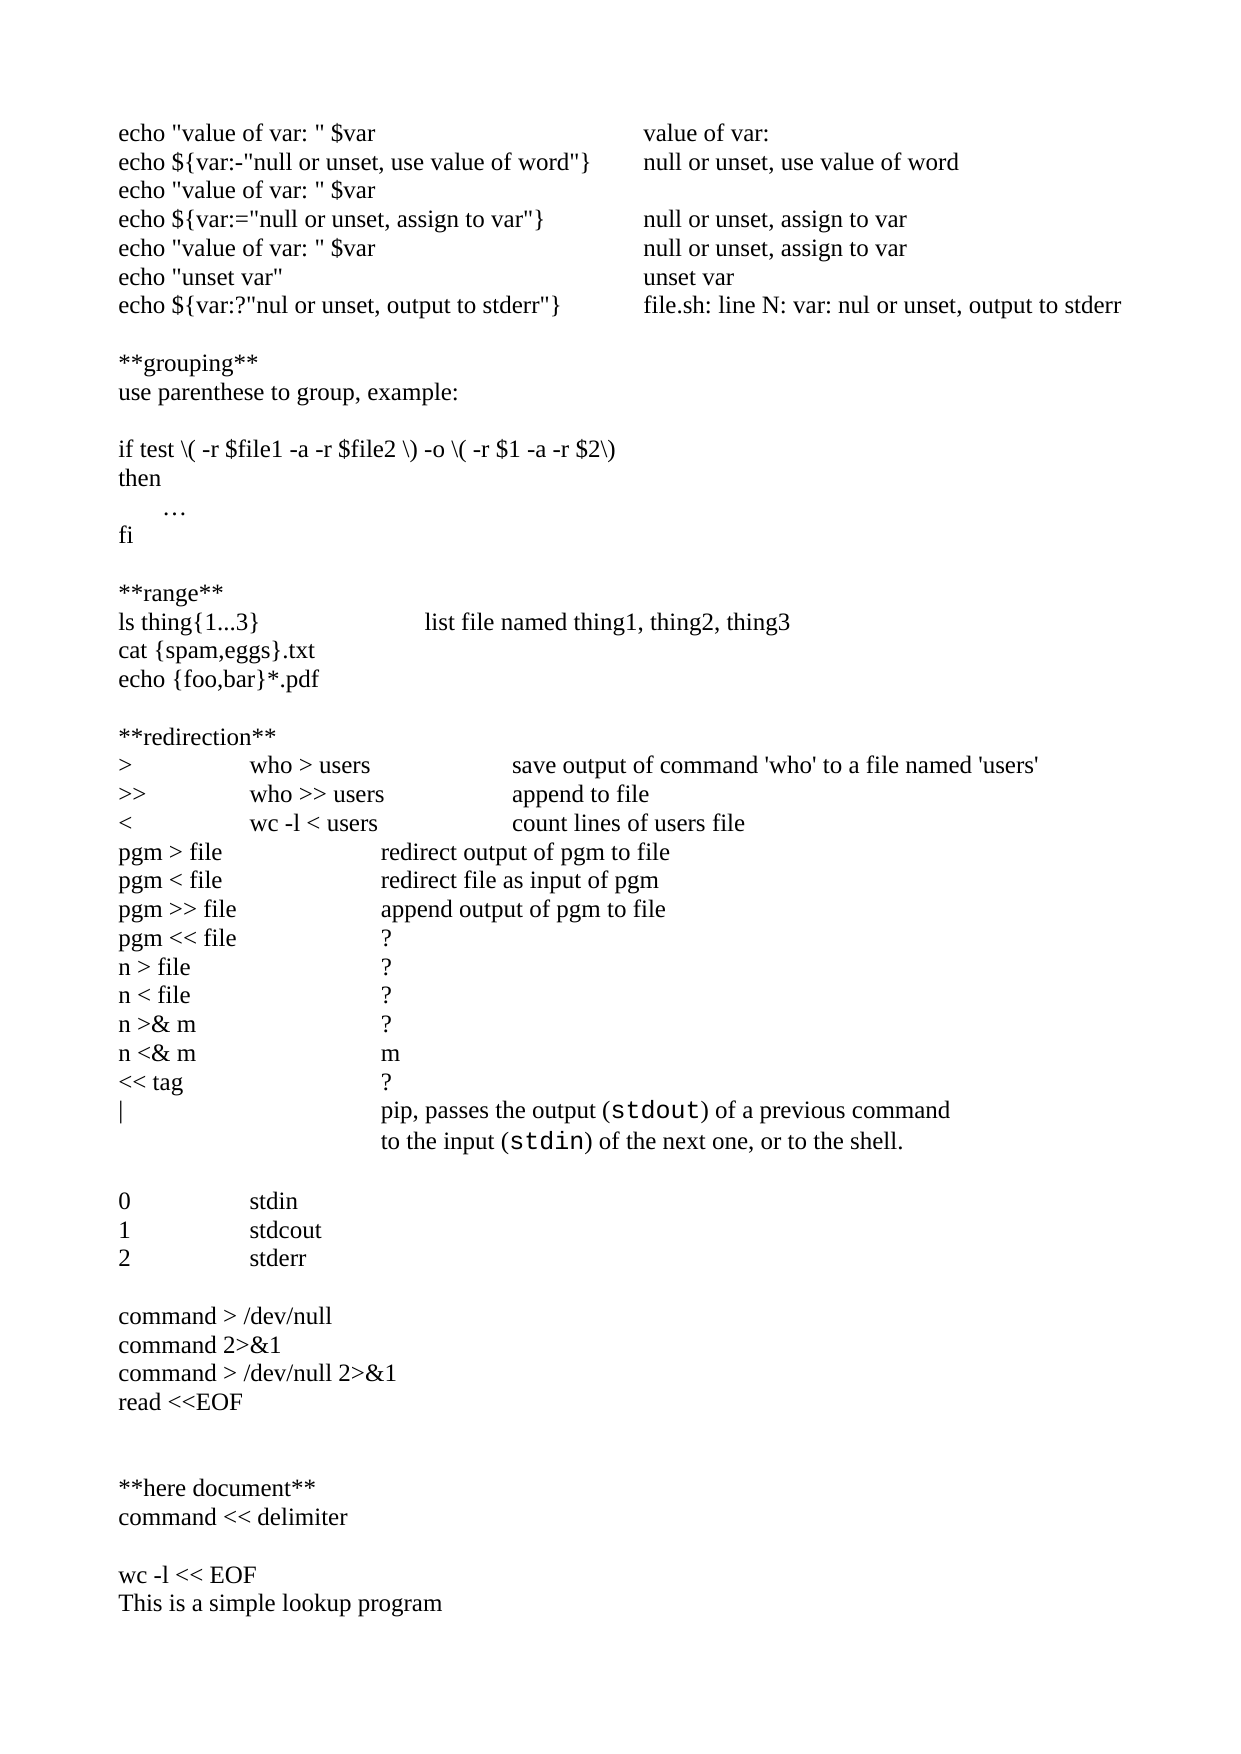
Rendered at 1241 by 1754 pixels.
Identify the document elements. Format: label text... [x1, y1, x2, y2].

text **range** [118, 578, 1122, 607]
text echo ${var:-"null or unset, use value of word"} null or unset, use value of word [118, 147, 1122, 176]
text **grouping** [118, 348, 1122, 377]
text echo "value of var: " $var [118, 176, 1122, 204]
text command > /dev/null 2>&1 [118, 1358, 1122, 1387]
text << tag ? [118, 1067, 1122, 1096]
text echo "value of var: " $var null or unset, assign to var [118, 233, 1122, 262]
text 0 stdin [118, 1186, 1122, 1215]
text < wc -l < users count lines of users file [118, 808, 1122, 837]
text … [118, 492, 1122, 521]
text pgm < file redirect file as input of pgm [118, 866, 1122, 894]
text echo "value of var: " $var value of var: [118, 118, 1122, 147]
text to the input (stdin) of the next one, or to the shell. [118, 1126, 1122, 1157]
text read <<EOF [118, 1387, 1122, 1416]
text command > /dev/null [118, 1301, 1122, 1330]
text > who > users save output of command 'who' to a file named 'users' [118, 751, 1122, 779]
text echo ${var:?"nul or unset, output to stderr"} file.sh: line N: var: nul or unset, output to stderr [118, 291, 1122, 319]
text then [118, 463, 1122, 492]
text if test \( -r $file1 -a -r $file2 \) -o \( -r $1 -a -r $2\) [118, 434, 1122, 463]
text 1 stdcout [118, 1215, 1122, 1243]
text n >& m ? [118, 1009, 1122, 1038]
text command 2>&1 [118, 1330, 1122, 1358]
text n > file ? [118, 952, 1122, 981]
text echo "unset var" unset var [118, 262, 1122, 291]
text pgm >> file append output of pgm to file [118, 894, 1122, 923]
text echo ${var:="null or unset, assign to var"} null or unset, assign to var [118, 204, 1122, 233]
text wc -l << EOF [118, 1560, 1122, 1588]
text pgm > file redirect output of pgm to file [118, 837, 1122, 866]
text echo {foo,bar}*.pdf [118, 664, 1122, 693]
text This is a simple lookup program [118, 1588, 1122, 1617]
text command << delimiter [118, 1502, 1122, 1531]
text n <& m m [118, 1038, 1122, 1067]
text pgm << file ? [118, 923, 1122, 952]
text 2 stderr [118, 1243, 1122, 1272]
text use parenthese to group, example: [118, 377, 1122, 406]
text cat {spam,eggs}.txt [118, 636, 1122, 664]
text **here document** [118, 1473, 1122, 1502]
text >> who >> users append to file [118, 779, 1122, 808]
text **redirection** [118, 722, 1122, 751]
text ls thing{1...3} list file named thing1, thing2, thing3 [118, 607, 1122, 636]
text fi [118, 521, 1122, 549]
text | pip, passes the output (stdout) of a previous command [118, 1096, 1122, 1126]
text n < file ? [118, 981, 1122, 1009]
